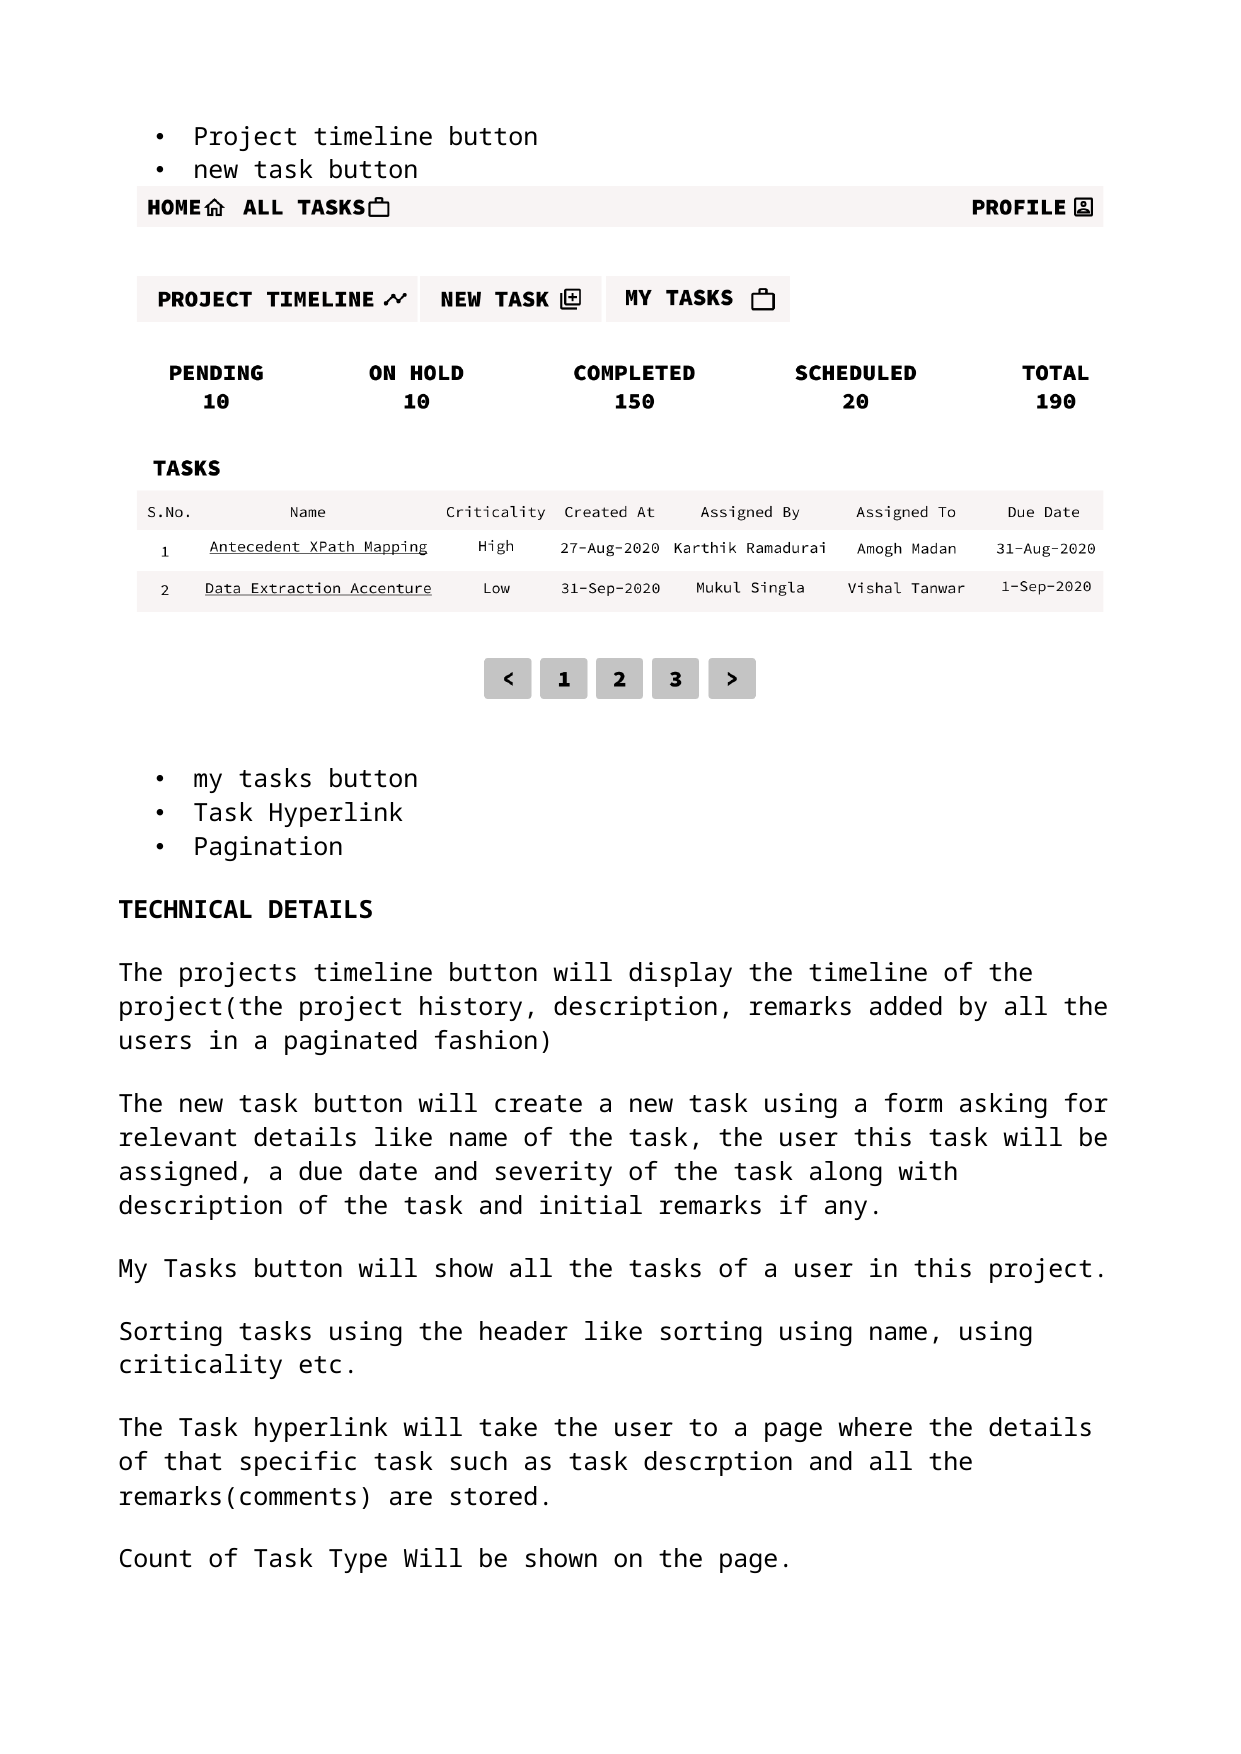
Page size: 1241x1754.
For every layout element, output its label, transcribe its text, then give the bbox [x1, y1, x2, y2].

list Task Hyperlink [156, 795, 1122, 829]
text Count of Task Type Will be shown on the page. [118, 1541, 1122, 1575]
text TECHNICAL DETAILS [118, 892, 1122, 926]
text My Tasks button will show all the tasks of a user in this project. [118, 1250, 1122, 1284]
text The projects timeline button will display the timeline of the project(the project history, description, remarks added by all the users in a paginated fashion) [118, 954, 1122, 1057]
text The Task hyperlink will take the user to a page where the details of that specific task such as task descrption and all the remarks(comments) are stored. [118, 1410, 1122, 1512]
list new task button [156, 152, 1122, 186]
picture [136, 186, 1104, 761]
list Pagination [156, 829, 1122, 863]
list my tasks button [156, 186, 1122, 795]
list Project timeline button [156, 118, 1122, 152]
text The new task button will create a new task using a form asking for relevant details like name of the task, the user this task will be assigned, a due date and severity of the task along with description of the task and initial remarks if any. [118, 1085, 1122, 1222]
text Sorting tasks using the header like sorting using name, using criticality etc. [118, 1313, 1122, 1381]
